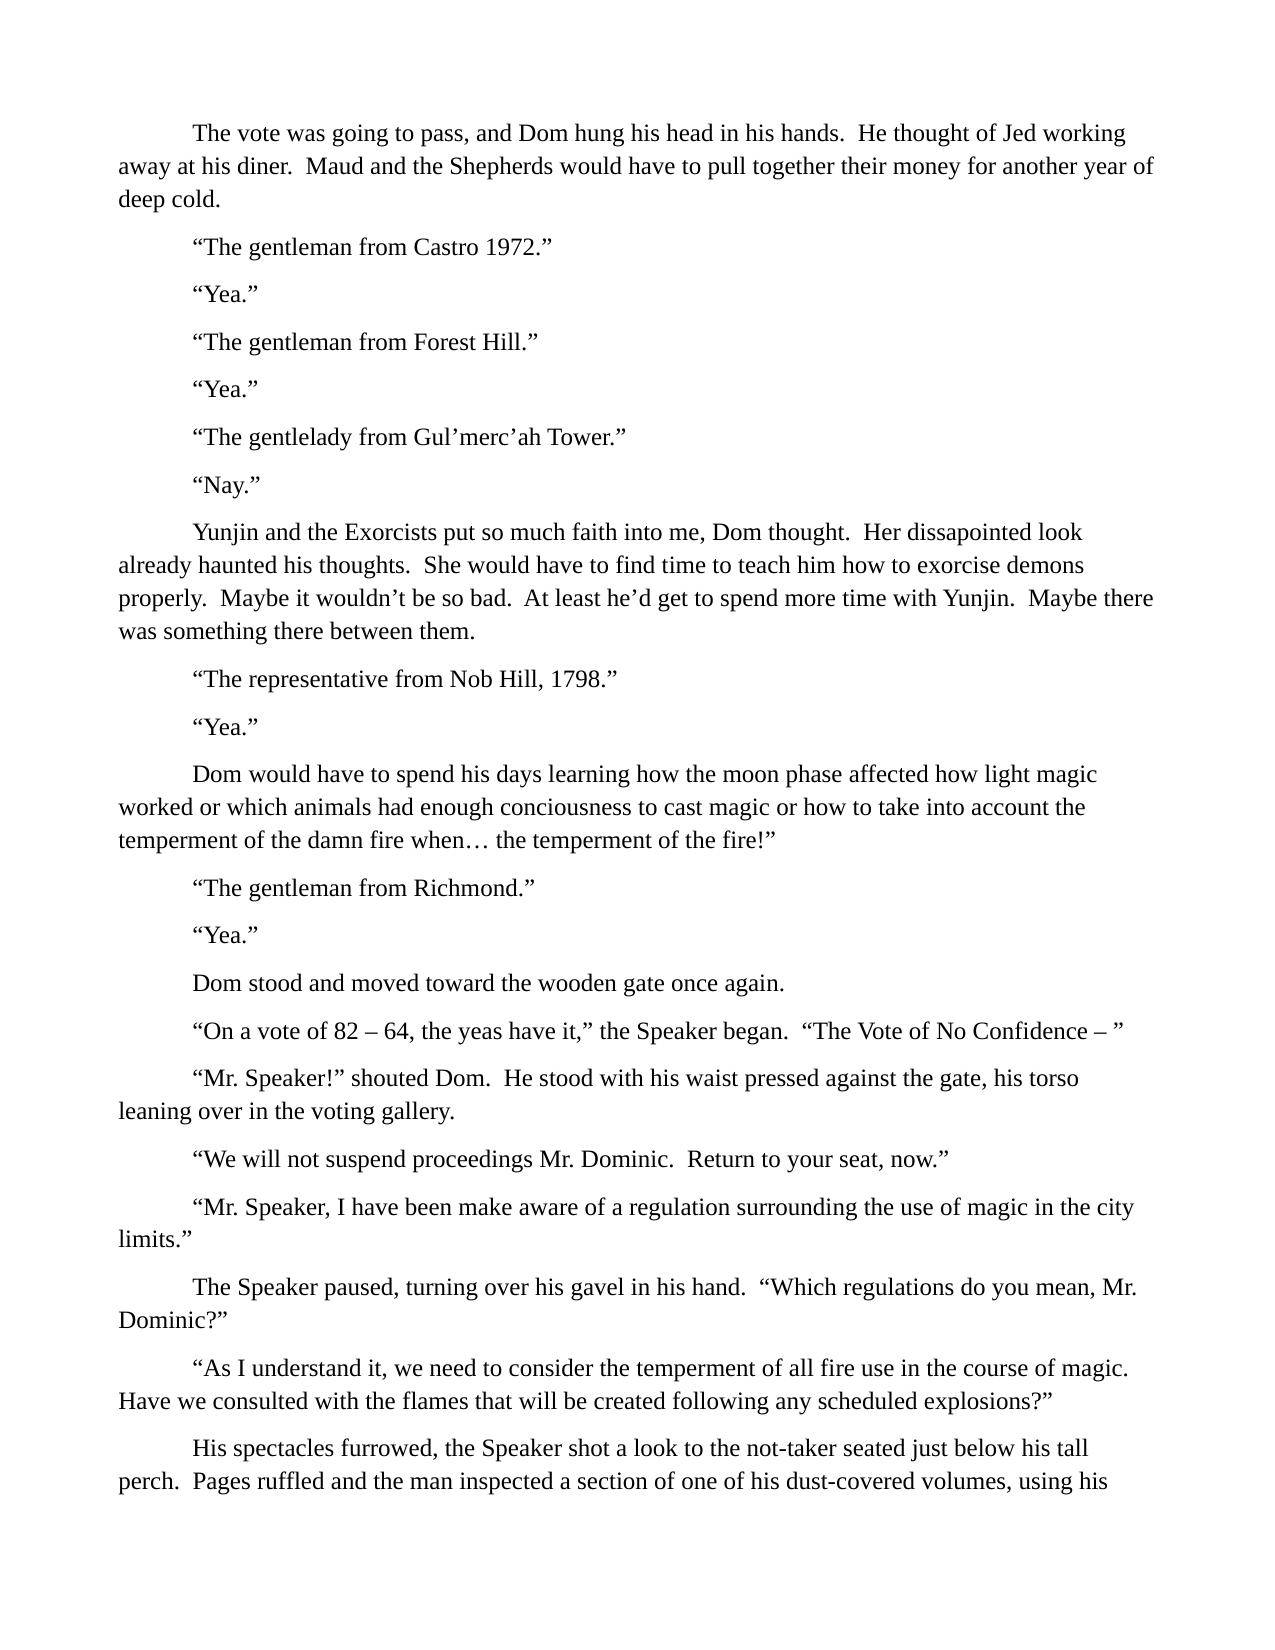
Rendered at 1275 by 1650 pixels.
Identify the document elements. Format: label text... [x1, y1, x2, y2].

text “Nay.” [118, 470, 1157, 498]
text His spectacles furrowed, the Speaker shot a look to the not-taker seated just below his tall perch. Pages ruffled and the man inspected a section of one of his dust-covered volumes, using his [118, 1433, 1157, 1495]
text “Yea.” [118, 712, 1157, 740]
text Dom stood and moved toward the wooden gate once again. [118, 968, 1157, 997]
text “The gentlelady from Gul’merc’ah Tower.” [118, 422, 1157, 451]
text “Yea.” [118, 921, 1157, 949]
text “Yea.” [118, 374, 1157, 403]
text “The representative from Nob Hill, 1798.” [118, 664, 1157, 693]
text “We will not suspend proceedings Mr. Dominic. Return to your seat, now.” [118, 1144, 1157, 1173]
text The Speaker paused, turning over his gavel in his hand. “Which regulations do you mean, Mr. Dominic?” [118, 1272, 1157, 1334]
text “As I understand it, we need to consider the temperment of all fire use in the course of magic. Have we consulted with the flames that will be created following any scheduled explosions?” [118, 1353, 1157, 1414]
text “The gentleman from Richmond.” [118, 873, 1157, 902]
text “On a vote of 82 – 64, the yeas have it,” the Speaker began. “The Vote of No Confidence – ” [118, 1016, 1157, 1044]
text “Mr. Speaker, I have been make aware of a regulation surrounding the use of magic in the city limits.” [118, 1192, 1157, 1253]
text “The gentleman from Forest Hill.” [118, 327, 1157, 356]
text “Yea.” [118, 279, 1157, 308]
text “Mr. Speaker!” shouted Dom. He stood with his waist pressed against the gate, his torso leaning over in the voting gallery. [118, 1063, 1157, 1125]
text Dom would have to spend his days learning how the moon phase affected how light magic worked or which animals had enough conciousness to cast magic or how to take into account the temperment of the damn fire when… the temperment of the fire!” [118, 759, 1157, 854]
text “The gentleman from Castro 1972.” [118, 232, 1157, 261]
text Yunjin and the Exorcists put so much faith into me, Dom thought. Her dissapointed look already haunted his thoughts. She would have to find time to teach him how to exorcise demons properly. Maybe it wouldn’t be so bad. At least he’d get to spend more time with Yunjin. Maybe there was something there between them. [118, 517, 1157, 645]
text The vote was going to pass, and Dom hung his head in his hands. He thought of Jed working away at his diner. Maud and the Shepherds would have to pull together their money for another year of deep cold. [118, 118, 1157, 213]
